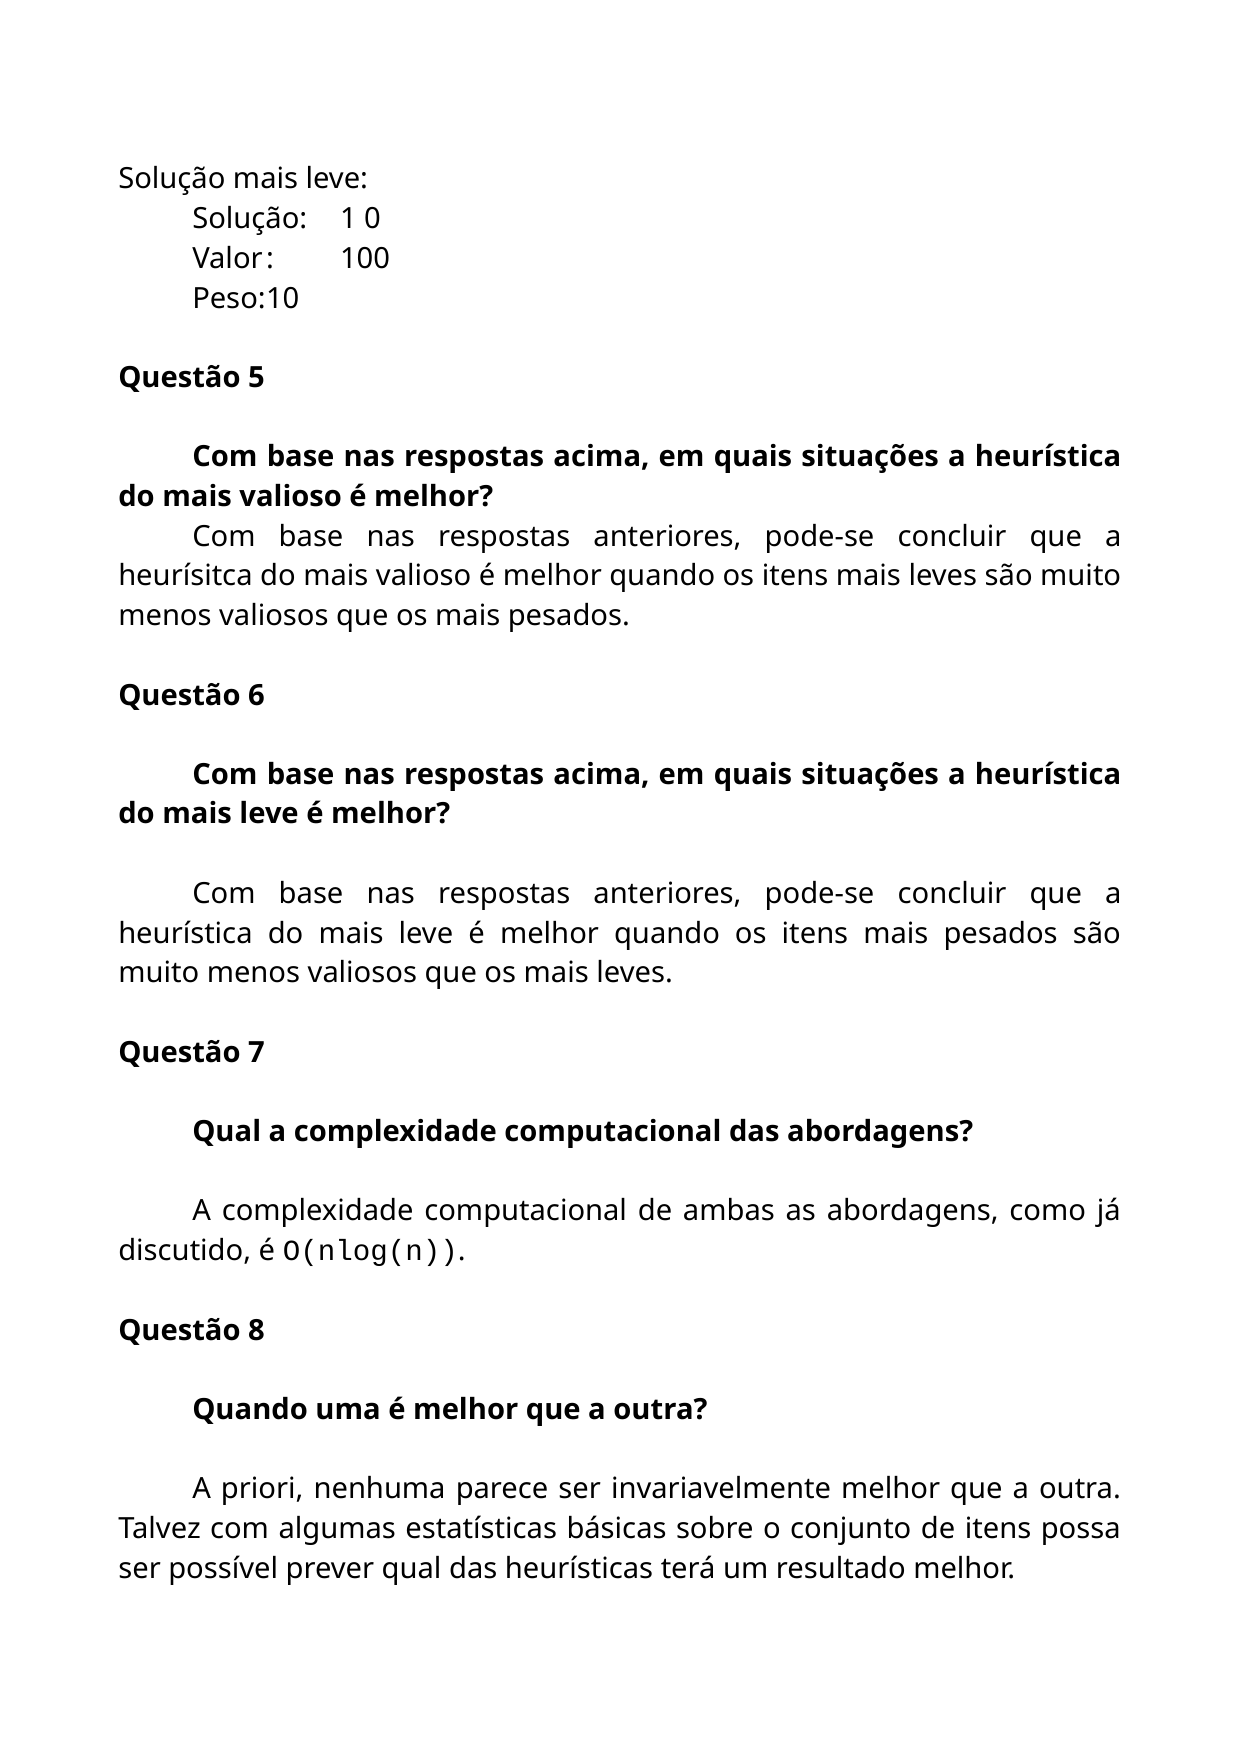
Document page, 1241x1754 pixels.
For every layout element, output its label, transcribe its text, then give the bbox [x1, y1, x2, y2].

text A priori, nenhuma parece ser invariavelmente melhor que a outra. Talvez com algumas estatísticas básicas sobre o conjunto de itens possa ser possível prever qual das heurísticas terá um resultado melhor. [118, 1468, 1122, 1587]
text A complexidade computacional de ambas as abordagens, como já discutido, é O(nlog(n)). [118, 1190, 1122, 1269]
text Quando uma é melhor que a outra? [118, 1388, 1122, 1428]
text Questão 6 [118, 674, 1122, 713]
text Questão 8 [118, 1309, 1122, 1349]
text Peso: 10 [118, 277, 1122, 317]
text Questão 5 [118, 356, 1122, 396]
text Qual a complexidade computacional das abordagens? [118, 1110, 1122, 1150]
text Com base nas respostas anteriores, pode-se concluir que a heurísitca do mais valioso é melhor quando os itens mais leves são muito menos valiosos que os mais pesados. [118, 515, 1122, 634]
text Com base nas respostas acima, em quais situações a heurística do mais valioso é melhor? [118, 436, 1122, 515]
text Valor : 100 [118, 237, 1122, 277]
text Solução mais leve: [118, 158, 1122, 197]
text Questão 7 [118, 1031, 1122, 1071]
text Com base nas respostas acima, em quais situações a heurística do mais leve é melhor? [118, 753, 1122, 832]
text Com base nas respostas anteriores, pode-se concluir que a heurística do mais leve é melhor quando os itens mais pesados são muito menos valiosos que os mais leves. [118, 872, 1122, 991]
text Solução: 1 0 [118, 197, 1122, 237]
